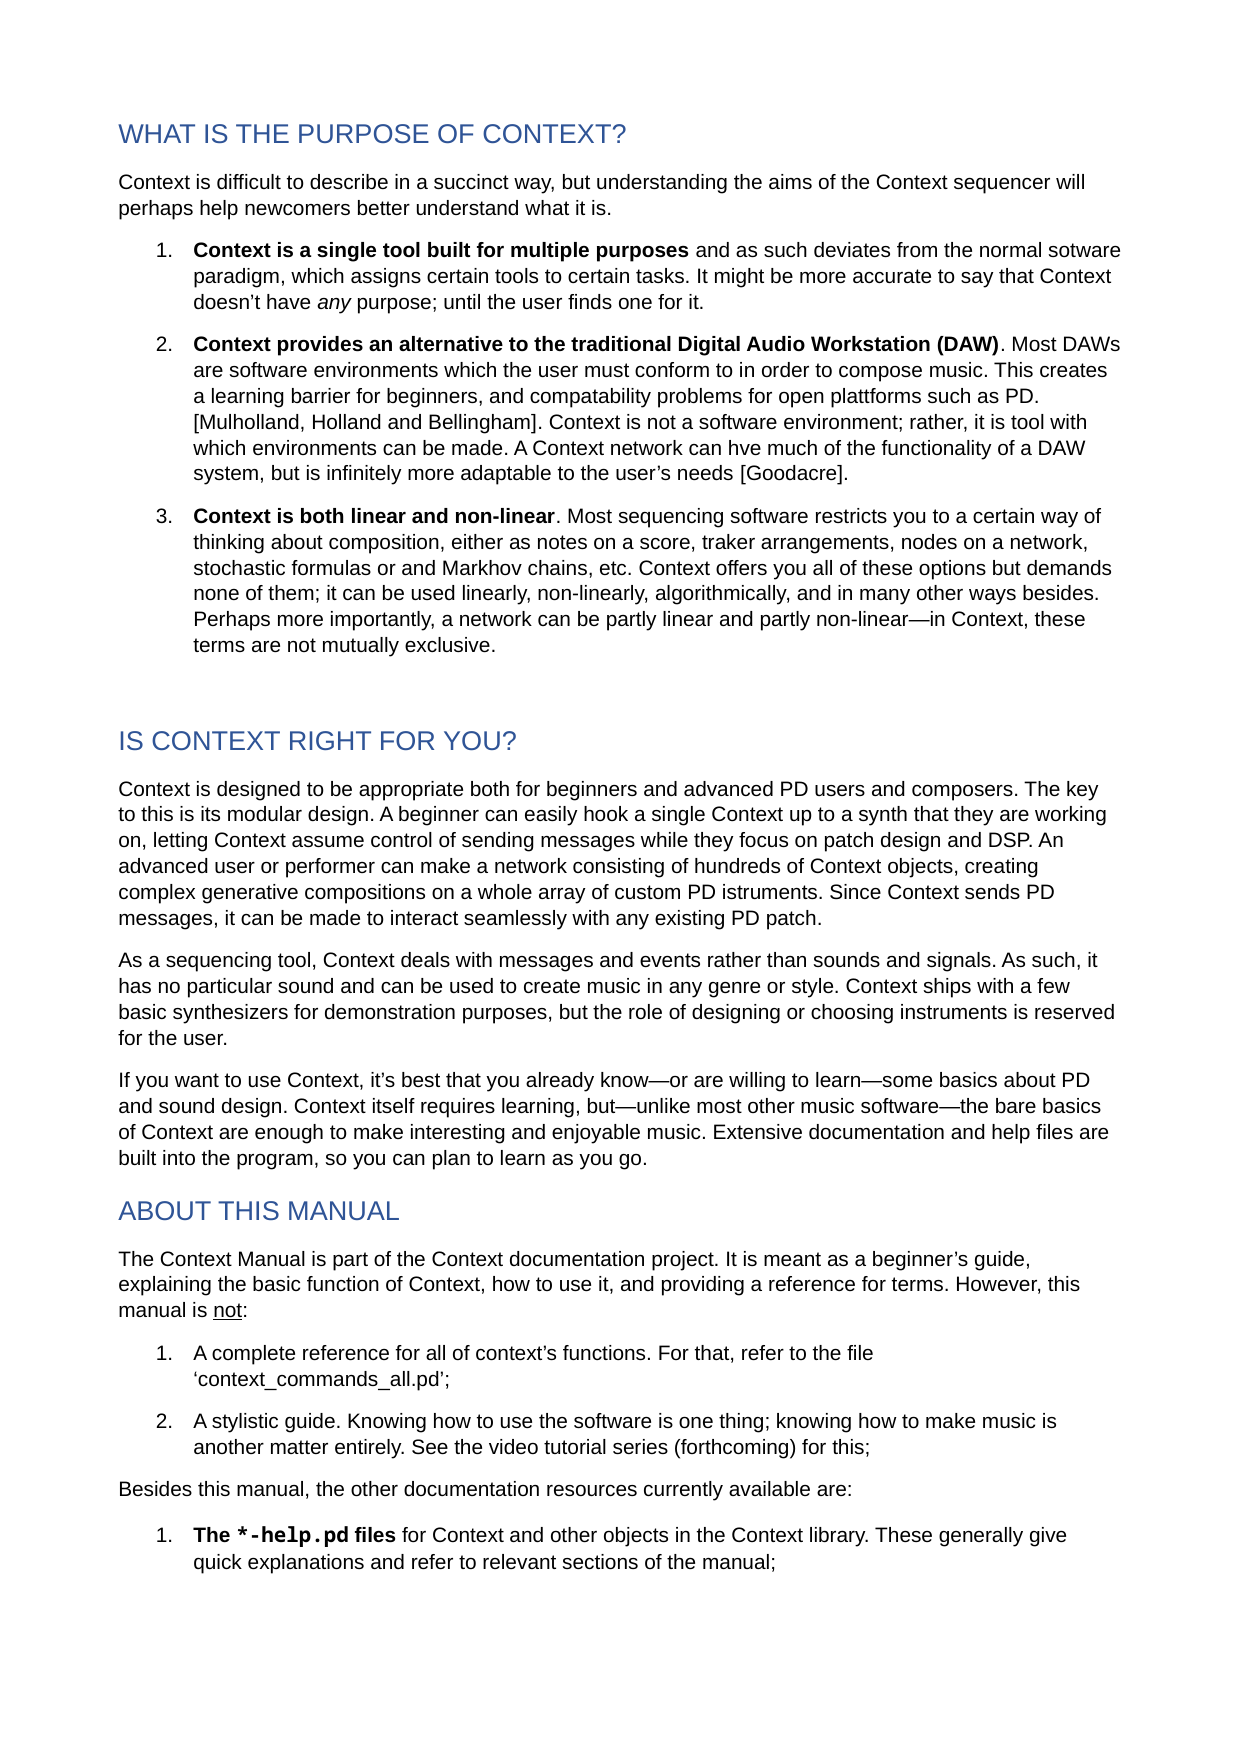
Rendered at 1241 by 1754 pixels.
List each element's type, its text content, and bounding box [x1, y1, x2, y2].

text Context is difficult to describe in a succinct way, but understanding the aims of the Context sequencer will perhaps help newcomers better understand what it is. [118, 169, 1122, 219]
subtitle ABOUT THIS MANUAL [118, 1195, 1122, 1226]
text The Context Manual is part of the Context documentation project. It is meant as a beginner’s guide, explaining the basic function of Context, how to use it, and providing a reference for terms. However, this manual is not: [118, 1246, 1122, 1322]
list Context provides an alternative to the traditional Digital Audio Workstation (DAW). Most DAWs are software environments which the user must conform to in order to compose music. This creates a learning barrier for beginners, and compatability problems for open plattforms such as PD. [Mulholland, Holland and Bellingham]. Context is not a software environment; rather, it is tool with which environments can be made. A Context network can hve much of the functionality of a DAW system, but is infinitely more adaptable to the user’s needs [Goodacre]. [156, 332, 1122, 485]
list Context is a single tool built for multiple purposes and as such deviates from the normal sotware paradigm, which assigns certain tools to certain tasks. It might be more accurate to say that Context doesn’t have any purpose; until the user finds one for it. [156, 238, 1122, 313]
text As a sequencing tool, Context deals with messages and events rather than sounds and signals. As such, it has no particular sound and can be used to create music in any genre or style. Context ships with a few basic synthesizers for demonstration purposes, but the role of designing or choosing instruments is reserved for the user. [118, 948, 1122, 1049]
list Context is both linear and non-linear. Most sequencing software restricts you to a certain way of thinking about composition, either as notes on a score, traker arrangements, nodes on a network, stochastic formulas or and Markhov chains, etc. Context offers you all of these options but demands none of them; it can be used linearly, non-linearly, algorithmically, and in many other ways besides. Perhaps more importantly, a network can be partly linear and partly non-linear—in Context, these terms are not mutually exclusive. [156, 504, 1122, 657]
subtitle WHAT IS THE PURPOSE OF CONTEXT? [118, 118, 1122, 149]
list A stylistic guide. Knowing how to use the software is one thing; knowing how to make music is another matter entirely. See the video tutorial series (forthcoming) for this; [156, 1409, 1122, 1459]
text If you want to use Context, it’s best that you already know—or are willing to learn—some basics about PD and sound design. Context itself requires learning, but—unlike most other music software—the bare basics of Context are enough to make interesting and enjoyable music. Extensive documentation and help files are built into the program, so you can plan to learn as you go. [118, 1068, 1122, 1169]
list A complete reference for all of context’s functions. For that, refer to the file ‘context_commands_all.pd’; [156, 1341, 1122, 1390]
list The *-help.pd files for Context and other objects in the Context library. These generally give quick explanations and refer to relevant sections of the manual; [156, 1520, 1122, 1574]
text Besides this manual, the other documentation resources currently available are: [118, 1477, 1122, 1501]
text Context is designed to be appropriate both for beginners and advanced PD users and composers. The key to this is its modular design. A beginner can easily hook a single Context up to a synth that they are working on, letting Context assume control of sending messages while they focus on patch design and DSP. An advanced user or performer can make a network consisting of hundreds of Context objects, creating complex generative compositions on a whole array of custom PD istruments. Since Context sends PD messages, it can be made to interact seamlessly with any existing PD patch. [118, 776, 1122, 929]
subtitle IS CONTEXT RIGHT FOR YOU? [118, 725, 1122, 756]
